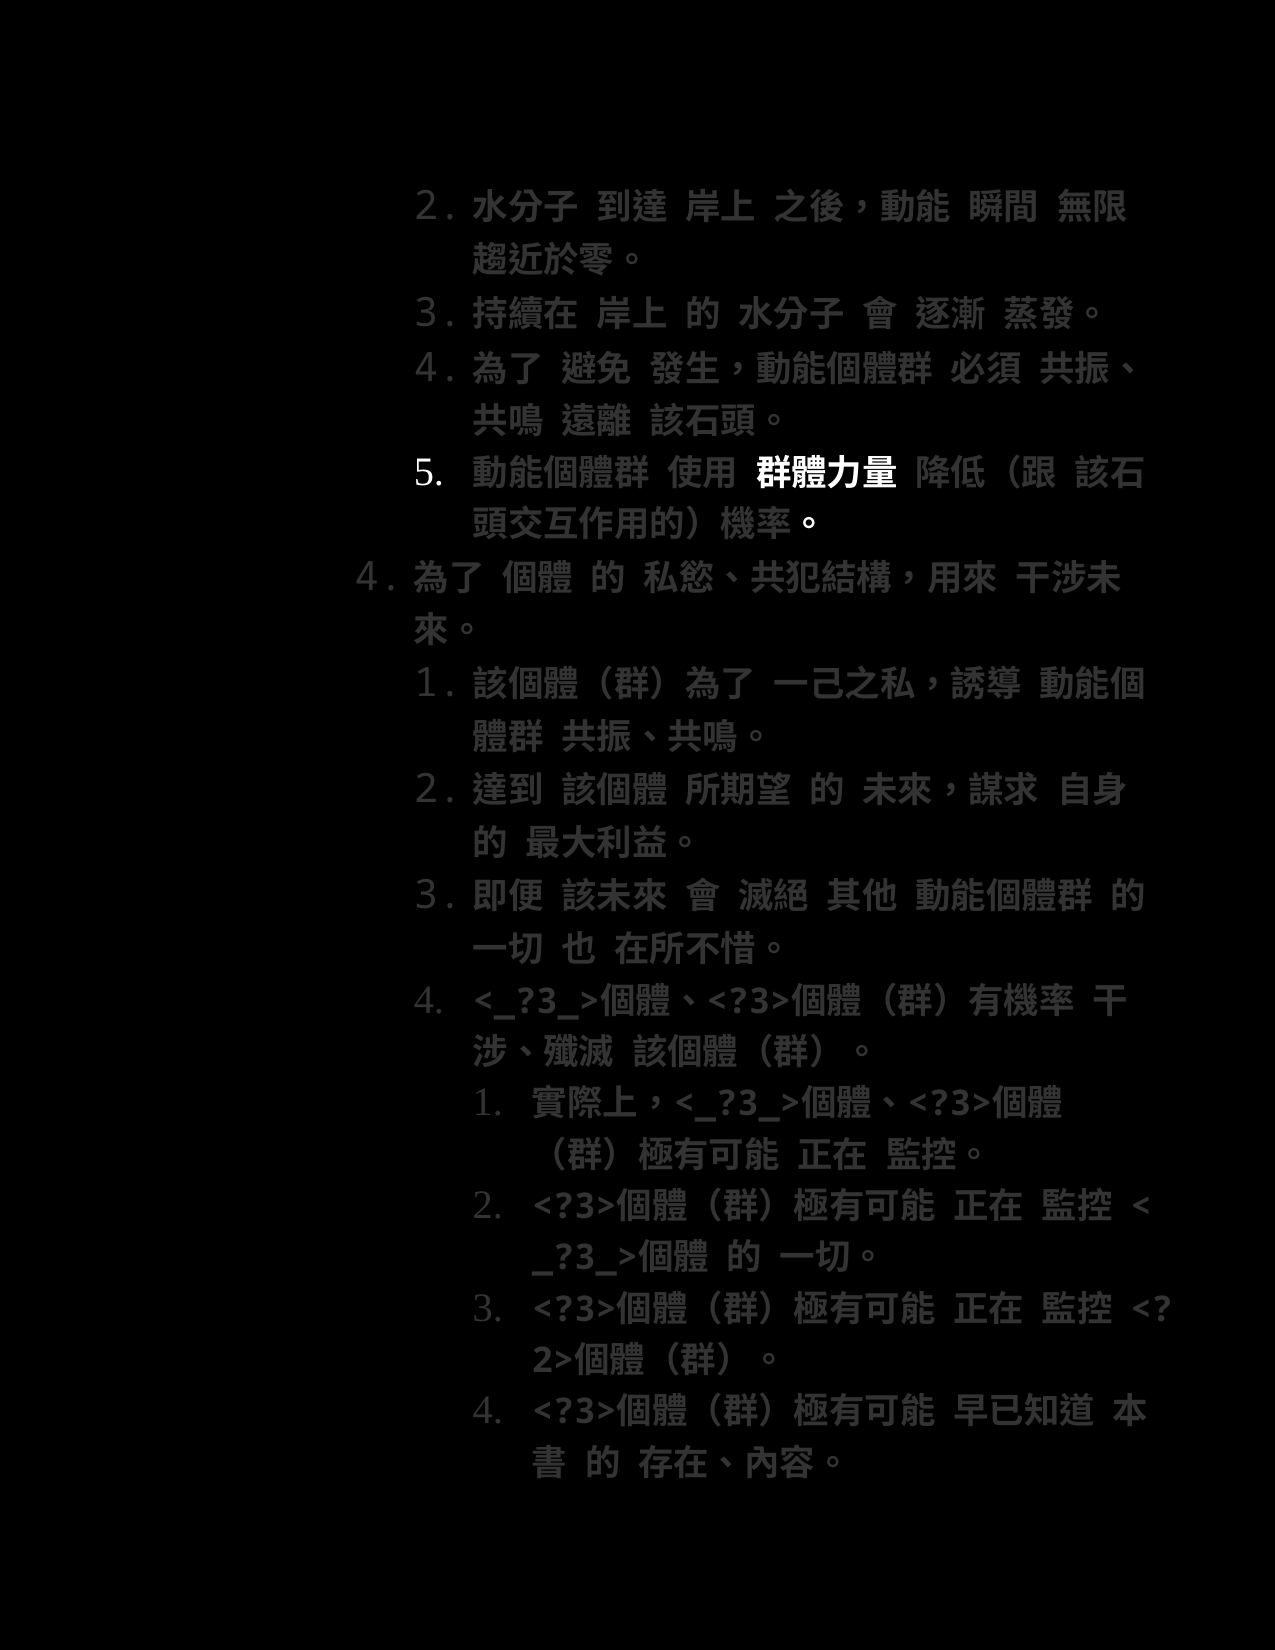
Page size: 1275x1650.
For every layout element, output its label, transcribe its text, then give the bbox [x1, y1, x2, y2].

list 達到 該個體 所期望 的 未來，謀求 自身 的 最大利益。 [413, 759, 1157, 866]
list 持續在 岸上 的 水分子 會 逐漸 蒸發。 [413, 283, 1157, 338]
list 為了 個體 的 私慾、共犯結構，用來 干涉未來。 [354, 547, 1157, 653]
list 即便 該未來 會 滅絕 其他 動能個體群 的 一切 也 在所不惜。 [413, 866, 1157, 972]
list 水分子 到達 岸上 之後，動能 瞬間 無限趨近於零。 [413, 176, 1157, 283]
list <?3>個體（群）極有可能 早已知道 本書 的 存在、內容。 [472, 1383, 1157, 1485]
list 該個體（群）為了 一己之私，誘導 動能個體群 共振、共鳴。 [413, 653, 1157, 759]
list <_?3_>個體、<?3>個體（群）有機率 干涉、殲滅 該個體（群）。 [413, 972, 1157, 1075]
list 實際上，<_?3_>個體、<?3>個體（群）極有可能 正在 監控。 [472, 1075, 1157, 1177]
list 動能個體群 使用 群體力量 降低（跟 該石頭交互作用的）機率。 [413, 444, 1157, 547]
list 為了 避免 發生，動能個體群 必須 共振、共鳴 遠離 該石頭。 [413, 338, 1157, 444]
list <?3>個體（群）極有可能 正在 監控 <_?3_>個體 的 一切。 [472, 1177, 1157, 1280]
list <?3>個體（群）極有可能 正在 監控 <?2>個體（群）。 [472, 1280, 1157, 1383]
